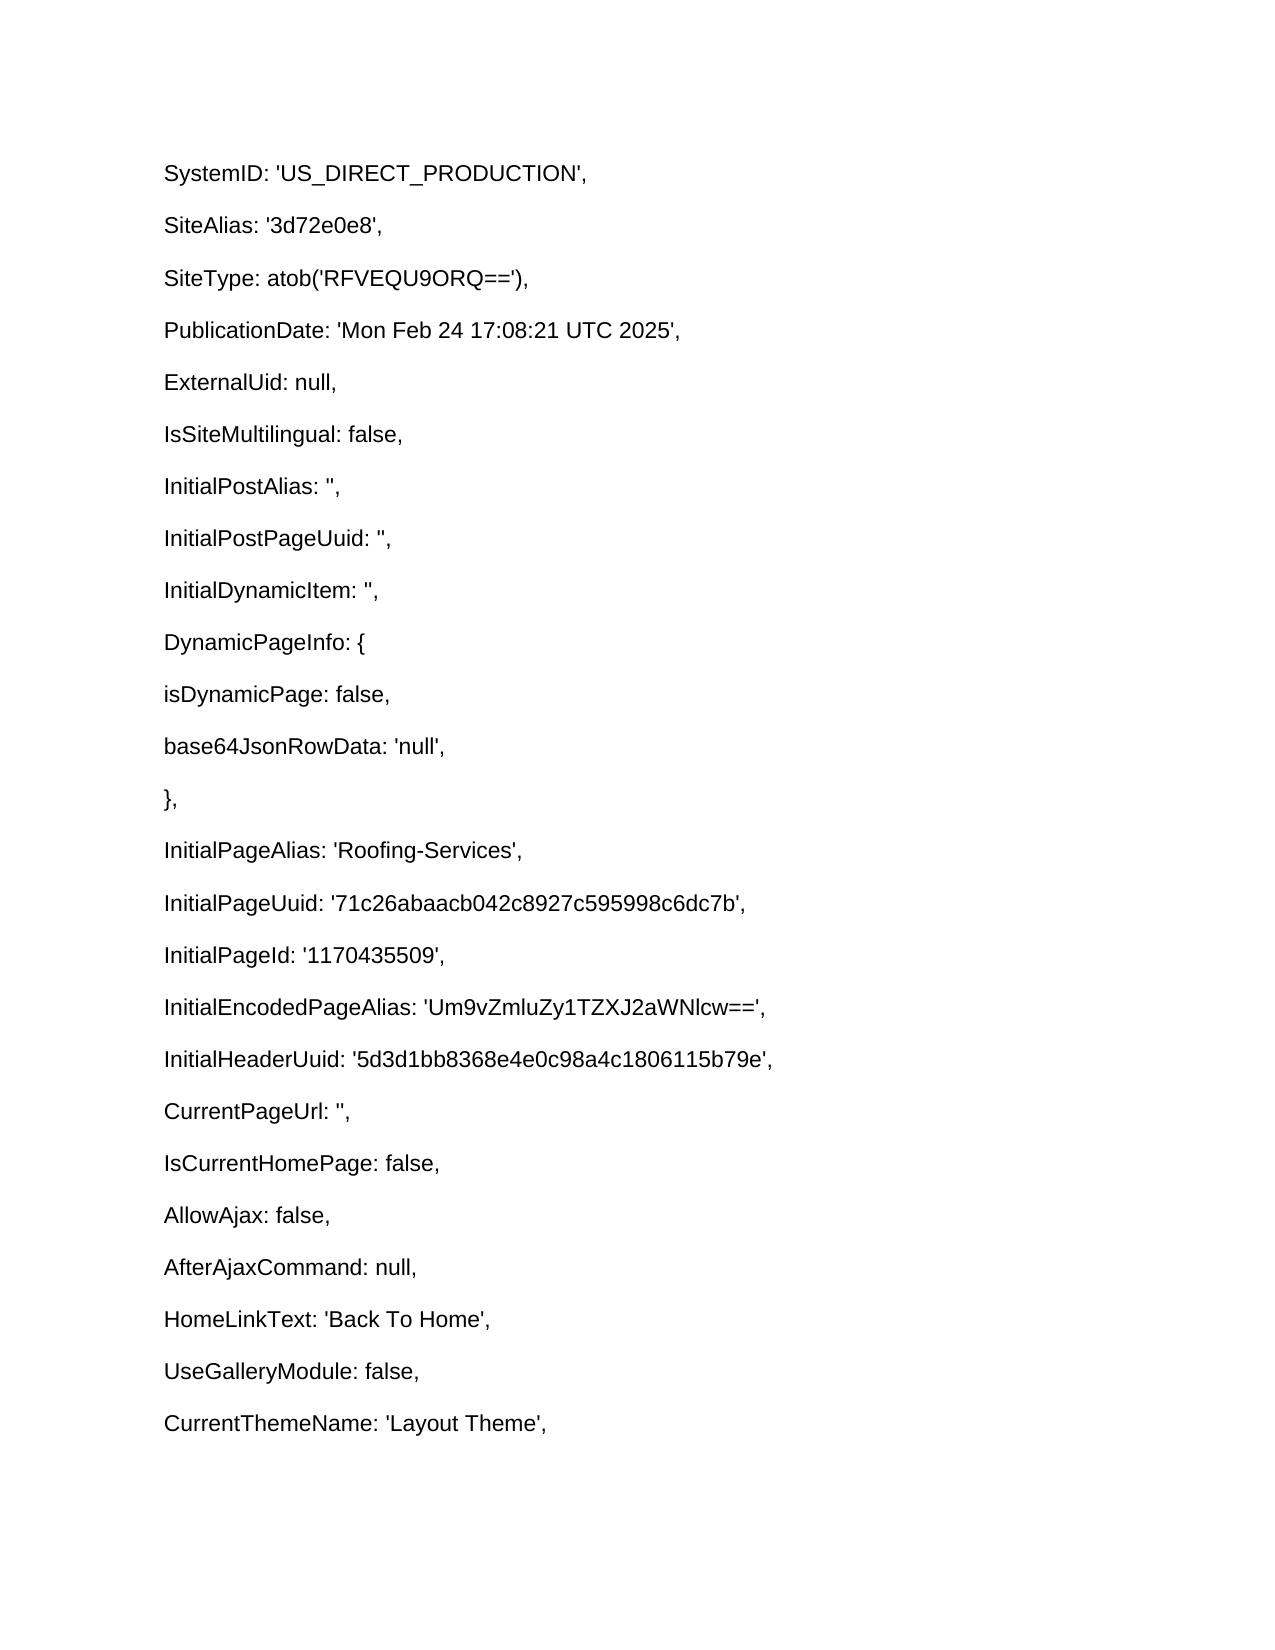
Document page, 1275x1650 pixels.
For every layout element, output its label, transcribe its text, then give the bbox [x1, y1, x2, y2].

table_cell CurrentThemeName: 'Layout Theme', [153, 1400, 1125, 1452]
table_cell InitialPageAlias: 'Roofing-Services', [153, 827, 1125, 879]
table_cell DynamicPageInfo: { [153, 619, 1125, 671]
table_cell SiteType: atob('RFVEQU9ORQ=='), [153, 254, 1125, 306]
table_cell }, [153, 775, 1125, 827]
table_cell InitialPostAlias: '', [153, 463, 1125, 514]
table_cell HomeLinkText: 'Back To Home', [153, 1296, 1125, 1348]
table_cell ExternalUid: null, [153, 358, 1125, 410]
table_cell UseGalleryModule: false, [153, 1348, 1125, 1400]
table_cell InitialEncodedPageAlias: 'Um9vZmluZy1TZXJ2aWNlcw==', [153, 983, 1125, 1035]
table_cell InitialPageId: '1170435509', [153, 931, 1125, 983]
table_cell InitialDynamicItem: '', [153, 567, 1125, 619]
table_cell IsCurrentHomePage: false, [153, 1140, 1125, 1192]
table_cell CurrentPageUrl: '', [153, 1088, 1125, 1139]
table_cell InitialPostPageUuid: '', [153, 515, 1125, 567]
table_cell isDynamicPage: false, [153, 671, 1125, 723]
table_cell InitialHeaderUuid: '5d3d1bb8368e4e0c98a4c1806115b79e', [153, 1035, 1125, 1087]
table_cell SystemID: 'US_DIRECT_PRODUCTION', [153, 150, 1125, 202]
table_cell base64JsonRowData: 'null', [153, 723, 1125, 775]
table_cell InitialPageUuid: '71c26abaacb042c8927c595998c6dc7b', [153, 879, 1125, 931]
table_cell PublicationDate: 'Mon Feb 24 17:08:21 UTC 2025', [153, 306, 1125, 358]
table_cell SiteAlias: '3d72e0e8', [153, 202, 1125, 254]
table_cell IsSiteMultilingual: false, [153, 410, 1125, 462]
table_cell AllowAjax: false, [153, 1192, 1125, 1244]
table_cell AfterAjaxCommand: null, [153, 1244, 1125, 1296]
